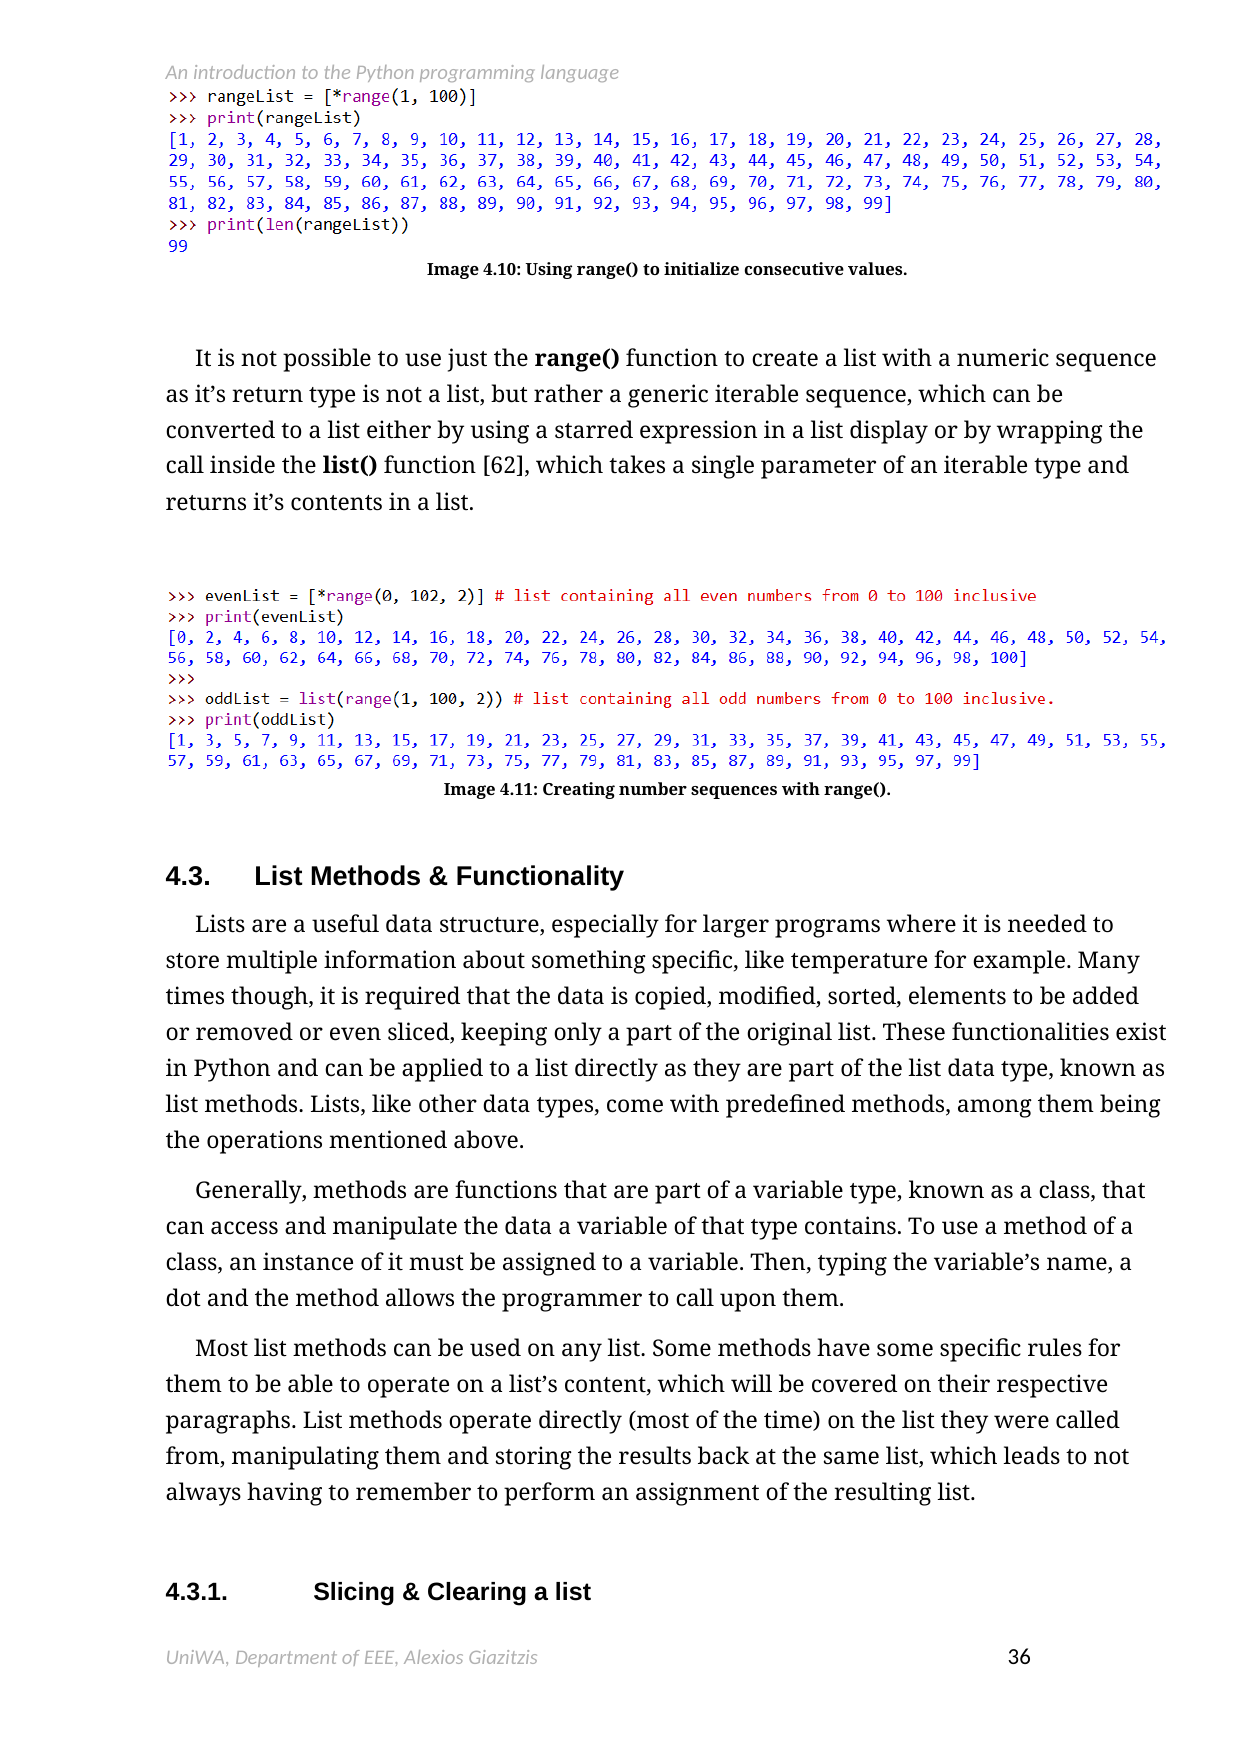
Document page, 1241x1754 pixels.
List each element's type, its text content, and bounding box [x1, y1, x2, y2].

text It is not possible to use just the range() function to create a list with a numeric sequence as it’s return type is not a list, but rather a generic iterable sequence, which can be converted to a list either by using a starred expression in a list display or by wrapping the call inside the list() function [62], which takes a single parameter of an iterable type and returns it’s contents in a list. [165, 342, 1169, 517]
text Generally, methods are functions that are part of a variable type, known as a class, that can access and manipulate the data a variable of that type contains. To use a method of a class, an instance of it must be assigned to a variable. Then, typing the variable’s name, a dot and the method allows the programmer to call upon them. [165, 1174, 1169, 1313]
subtitle Slicing & Clearing a list [165, 1577, 1169, 1606]
picture [165, 586, 1170, 774]
text Image 4.11: Creating number sequences with range(). [165, 774, 1169, 800]
text Lists are a useful data structure, especially for larger programs where it is needed to store multiple information about something specific, like temperature for example. Many times though, it is required that the data is copied, modified, sorted, elements to be added or removed or even sliced, keeping only a part of the original list. These functionalities exist in Python and can be applied to a list directly as they are part of the list data type, known as list methods. Lists, like other data types, come with predefined methods, among them being the operations mentioned above. [165, 908, 1169, 1155]
text Most list methods can be used on any list. Some methods have some specific rules for them to be able to operate on a list’s content, which will be covered on their respective paragraphs. List methods operate directly (most of the time) on the list they were called from, manipulating them and storing the results back at the same list, which leads to not always having to remember to perform an assignment of the resulting list. [165, 1332, 1169, 1507]
subtitle List Methods & Functionality [165, 859, 1169, 891]
text Image 4.10: Using range() to initialize consecutive values. [165, 255, 1169, 280]
picture [165, 84, 1170, 255]
